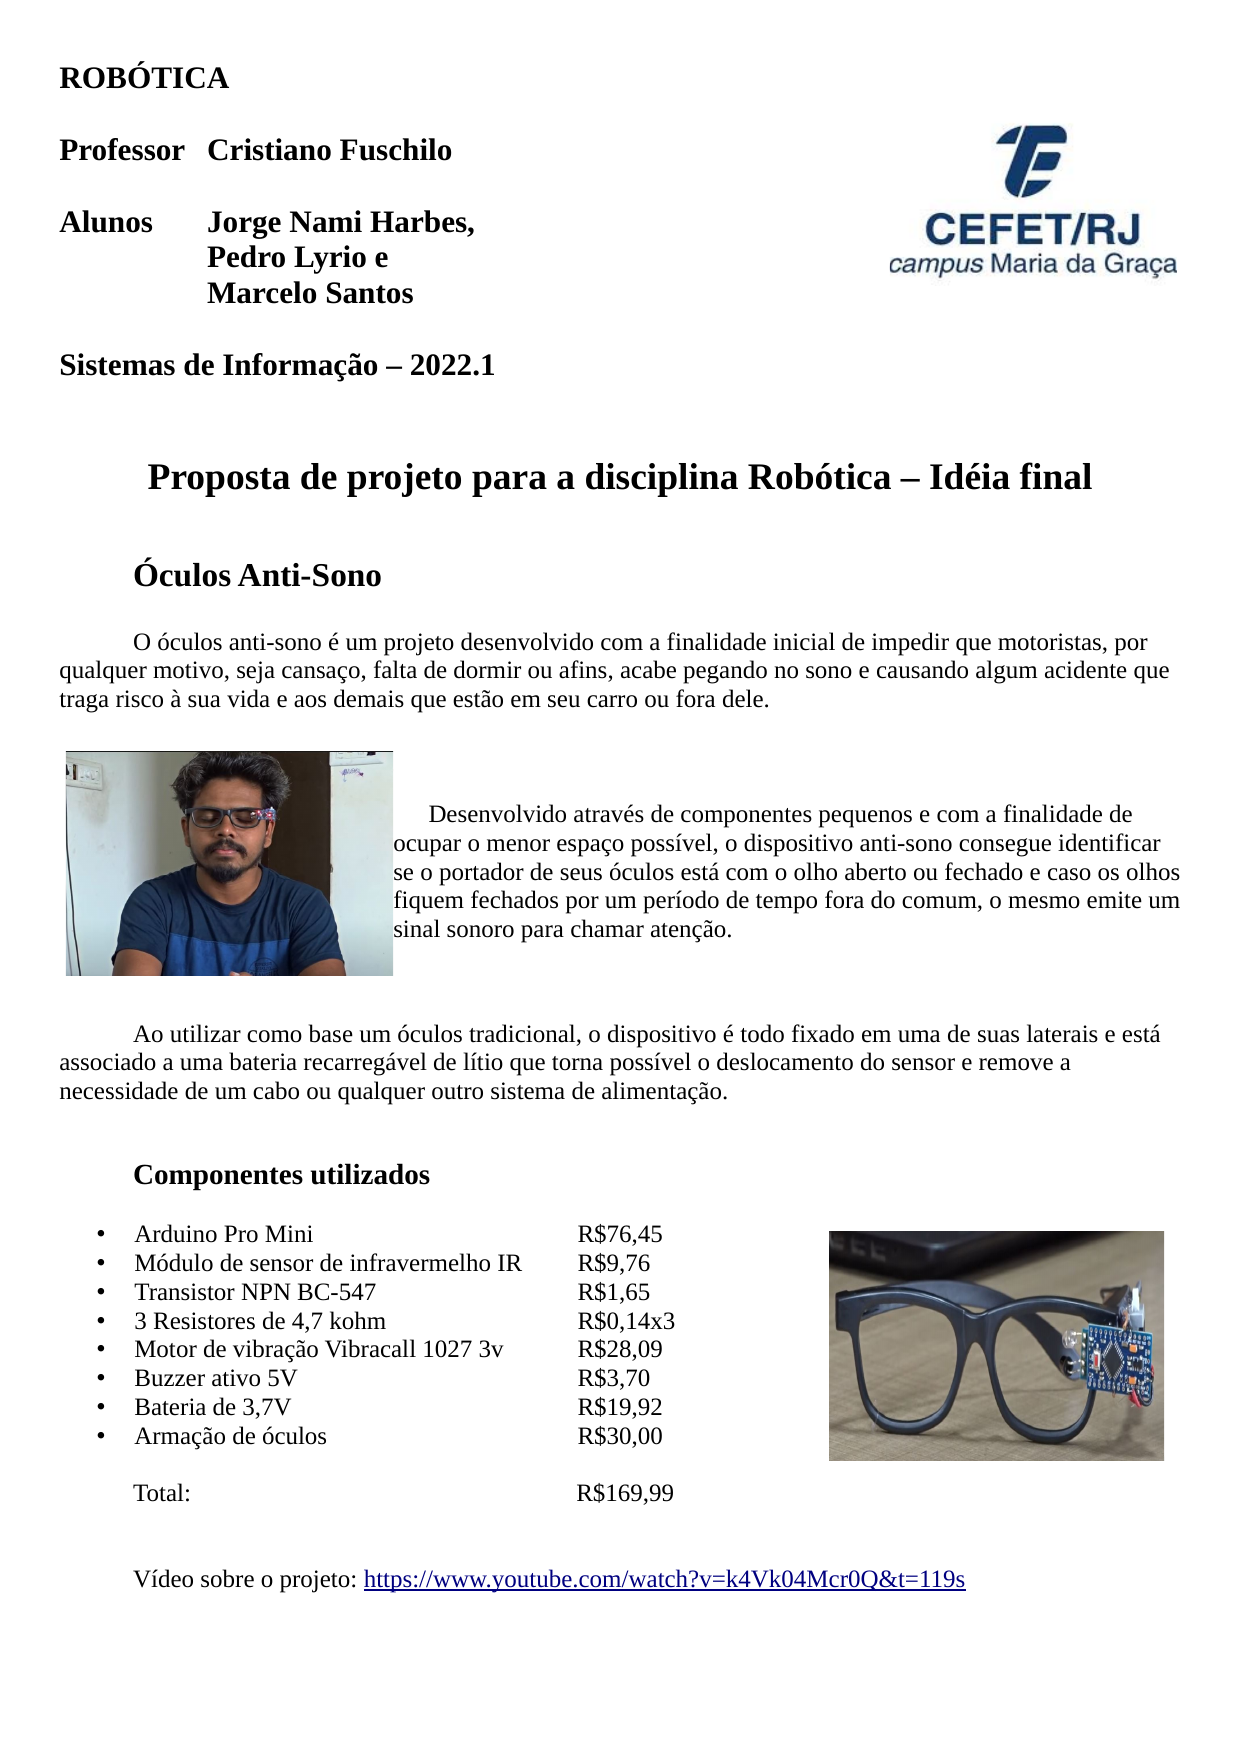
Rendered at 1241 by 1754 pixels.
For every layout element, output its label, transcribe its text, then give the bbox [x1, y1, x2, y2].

text Total: R$169,99 [59, 1478, 1181, 1507]
text Desenvolvido através de componentes pequenos e com a finalidade de ocupar o menor espaço possível, o dispositivo anti-sono consegue identificar se o portador de seus óculos está com o olho aberto ou fechado e caso os olhos fiquem fechados por um período de tempo fora do comum, o mesmo emite um sinal sonoro para chamar atenção. [394, 799, 1181, 943]
text Óculos Anti-Sono [59, 555, 1181, 593]
text Ao utilizar como base um óculos tradicional, o dispositivo é todo fixado em uma de suas laterais e está associado a uma bateria recarregável de lítio que torna possível o deslocamento do sensor e remove a necessidade de um cabo ou qualquer outro sistema de alimentação. [59, 1019, 1181, 1105]
text Professor Cristiano Fuschilo [59, 131, 889, 167]
text Pedro Lyrio e [59, 239, 889, 275]
picture [889, 66, 1177, 335]
text Sistemas de Informação – 2022.1 [59, 347, 1181, 382]
text Vídeo sobre o projeto: https://www.youtube.com/watch?v=k4Vk04Mcr0Q&t=119s [59, 1564, 1181, 1593]
list Bateria de 3,7V R$19,92 [97, 1392, 829, 1421]
list Arduino Pro Mini R$76,45 [97, 1219, 1181, 1248]
text Alunos Jorge Nami Harbes, [59, 203, 889, 239]
list [1165, 1363, 1181, 1392]
list Armação de óculos R$30,00 [97, 1421, 829, 1449]
picture [829, 1231, 1165, 1461]
picture [65, 751, 394, 976]
list Módulo de sensor de infravermelho IR R$9,76 [97, 1248, 829, 1277]
text Proposta de projeto para a disciplina Robótica – Idéia final [59, 454, 1181, 497]
list [1165, 1392, 1181, 1421]
list 3 Resistores de 4,7 kohm R$0,14x3 [97, 1306, 829, 1334]
list Buzzer ativo 5V R$3,70 [97, 1363, 829, 1392]
text ROBÓTICA [59, 59, 1181, 95]
text Componentes utilizados [59, 1157, 1181, 1191]
list Motor de vibração Vibracall 1027 3v R$28,09 [97, 1334, 829, 1363]
text Marcelo Santos [59, 275, 889, 311]
text O óculos anti-sono é um projeto desenvolvido com a finalidade inicial de impedir que motoristas, por qualquer motivo, seja cansaço, falta de dormir ou afins, acabe pegando no sono e causando algum acidente que traga risco à sua vida e aos demais que estão em seu carro ou fora dele. [59, 627, 1181, 713]
list Transistor NPN BC-547 R$1,65 [97, 1277, 829, 1306]
